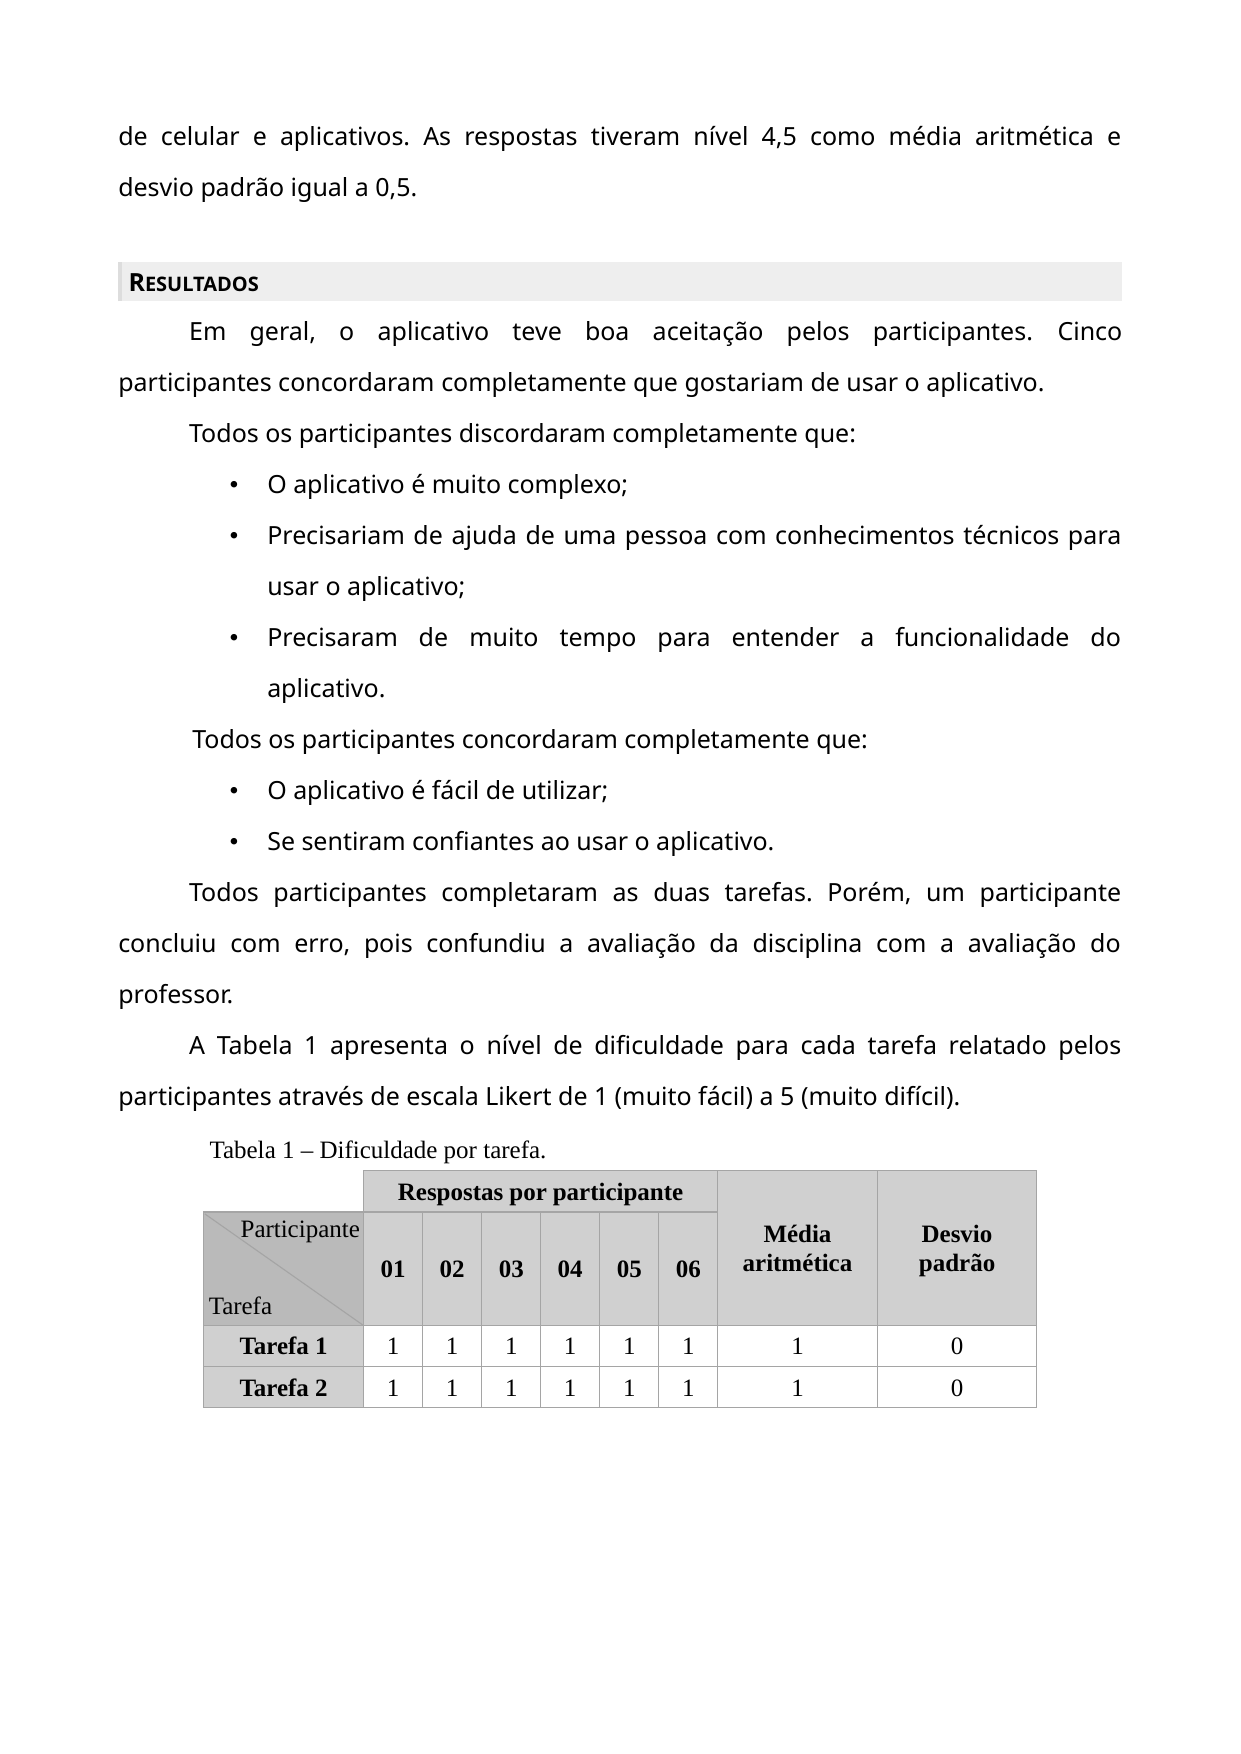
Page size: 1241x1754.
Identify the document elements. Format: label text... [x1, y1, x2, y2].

table_cell 1 [423, 1326, 481, 1366]
table_cell Tarefa 2 [204, 1367, 363, 1407]
table_cell 1 [718, 1326, 877, 1366]
table_cell 1 [541, 1367, 599, 1407]
table_cell [206, 1213, 363, 1323]
list Precisariam de ajuda de uma pessoa com conhecimentos técnicos para usar o aplicativo; [229, 517, 1122, 602]
table_cell 1 [659, 1367, 717, 1407]
table_cell [204, 1215, 360, 1325]
table_cell Média aritmética [718, 1171, 877, 1325]
table_cell 1 [482, 1367, 540, 1407]
list Precisaram de muito tempo para entender a funcionalidade do aplicativo. [229, 619, 1122, 704]
table_cell Tarefa 1 [204, 1326, 363, 1366]
table_cell 0 [878, 1326, 1036, 1366]
table_cell 06 [659, 1213, 717, 1325]
table_cell 1 [600, 1367, 658, 1407]
list O aplicativo é fácil de utilizar; [229, 773, 1122, 807]
table_cell 1 [659, 1326, 717, 1366]
text Todos os participantes concordaram completamente que: [118, 722, 1122, 756]
text Todos participantes completaram as duas tarefas. Porém, um participante concluiu com erro, pois confundiu a avaliação da disciplina com a avaliação do professor. [118, 875, 1122, 1011]
table_cell Desvio padrão [878, 1171, 1036, 1325]
table_cell 1 [423, 1367, 481, 1407]
list Se sentiram confiantes ao usar o aplicativo. [229, 824, 1122, 858]
list O aplicativo é muito complexo; [229, 466, 1122, 500]
text A Tabela 1 apresenta o nível de dificuldade para cada tarefa relatado pelos participantes através de escala Likert de 1 (muito fácil) a 5 (muito difícil). [118, 1028, 1122, 1113]
text Todos os participantes discordaram completamente que: [118, 415, 1122, 449]
table_header Tabela 1 – Dificuldade por tarefa. [204, 1130, 1037, 1170]
table_cell 01 [364, 1213, 422, 1325]
table_cell Respostas por participante [364, 1171, 717, 1211]
table_cell 1 [482, 1326, 540, 1366]
table_cell 1 [600, 1326, 658, 1366]
table_cell [204, 1170, 363, 1211]
text de celular e aplicativos. As respostas tiveram nível 4,5 como média aritmética e desvio padrão igual a 0,5. [118, 118, 1122, 203]
table_cell 03 [482, 1213, 540, 1325]
text Em geral, o aplicativo teve boa aceitação pelos participantes. Cinco participantes concordaram completamente que gostariam de usar o aplicativo. [118, 313, 1122, 398]
table_cell 1 [364, 1367, 422, 1407]
table_cell 04 [541, 1213, 599, 1325]
table_cell 05 [600, 1213, 658, 1325]
text Resultados [122, 262, 1122, 301]
table_cell 02 [423, 1213, 481, 1325]
table_cell 1 [364, 1326, 422, 1366]
table_cell 0 [878, 1367, 1036, 1407]
table_cell 1 [541, 1326, 599, 1366]
table_cell 1 [718, 1367, 877, 1407]
